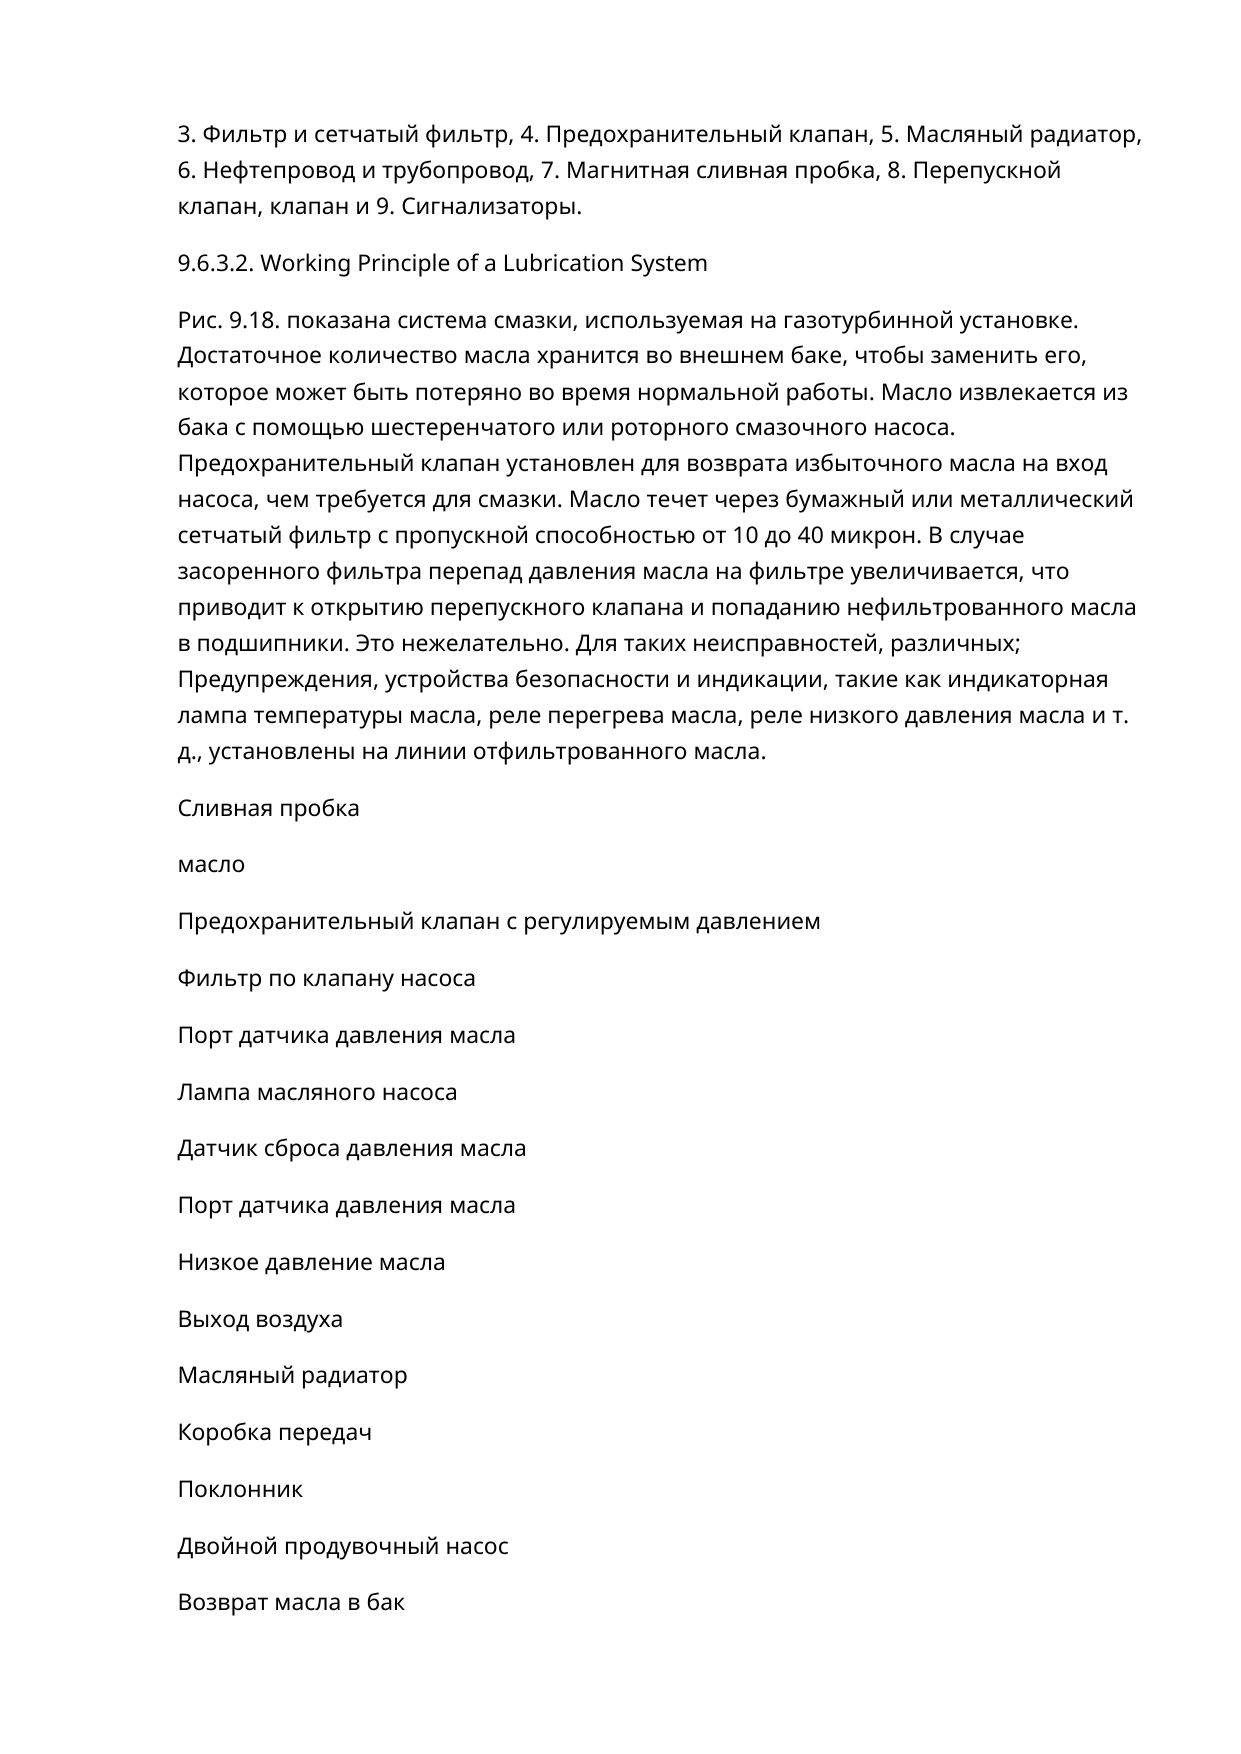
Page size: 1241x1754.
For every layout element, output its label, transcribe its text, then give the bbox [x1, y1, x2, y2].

text Фильтр по клапану насоса [177, 962, 1152, 993]
text Коробка передач [177, 1416, 1152, 1447]
text 9.6.3.2. Working Principle of a Lubrication System [177, 247, 1152, 278]
text масло [177, 848, 1152, 879]
text Рис. 9.18. показана система смазки, используемая на газотурбинной установке. Достаточное количество масла хранится во внешнем баке, чтобы заменить его, которое может быть потеряно во время нормальной работы. Масло извлекается из бака с помощью шестеренчатого или роторного смазочного насоса. Предохранительный клапан установлен для возврата избыточного масла на вход насоса, чем требуется для смазки. Масло течет через бумажный или металлический сетчатый фильтр с пропускной способностью от 10 до 40 микрон. В случае засоренного фильтра перепад давления масла на фильтре увеличивается, что приводит к открытию перепускного клапана и попаданию нефильтрованного масла в подшипники. Это нежелательно. Для таких неисправностей, различных; Предупреждения, устройства безопасности и индикации, такие как индикаторная лампа температуры масла, реле перегрева масла, реле низкого давления масла и т. д., установлены на линии отфильтрованного масла. [177, 303, 1152, 766]
text Двойной продувочный насос [177, 1529, 1152, 1561]
text Сливная пробка [177, 792, 1152, 823]
text Низкое давление масла [177, 1246, 1152, 1277]
text Лампа масляного насоса [177, 1075, 1152, 1107]
text Поклонник [177, 1473, 1152, 1504]
text Масляный радиатор [177, 1359, 1152, 1391]
text Порт датчика давления масла [177, 1189, 1152, 1220]
text 3. Фильтр и сетчатый фильтр, 4. Предохранительный клапан, 5. Масляный радиатор, 6. Нефтепровод и трубопровод, 7. Магнитная сливная пробка, 8. Перепускной клапан, клапан и 9. Сигнализаторы. [177, 118, 1152, 221]
text Порт датчика давления масла [177, 1019, 1152, 1050]
text Выход воздуха [177, 1302, 1152, 1334]
text Предохранительный клапан с регулируемым давлением [177, 905, 1152, 936]
text Датчик сброса давления масла [177, 1132, 1152, 1163]
text Возврат масла в бак [177, 1586, 1152, 1618]
